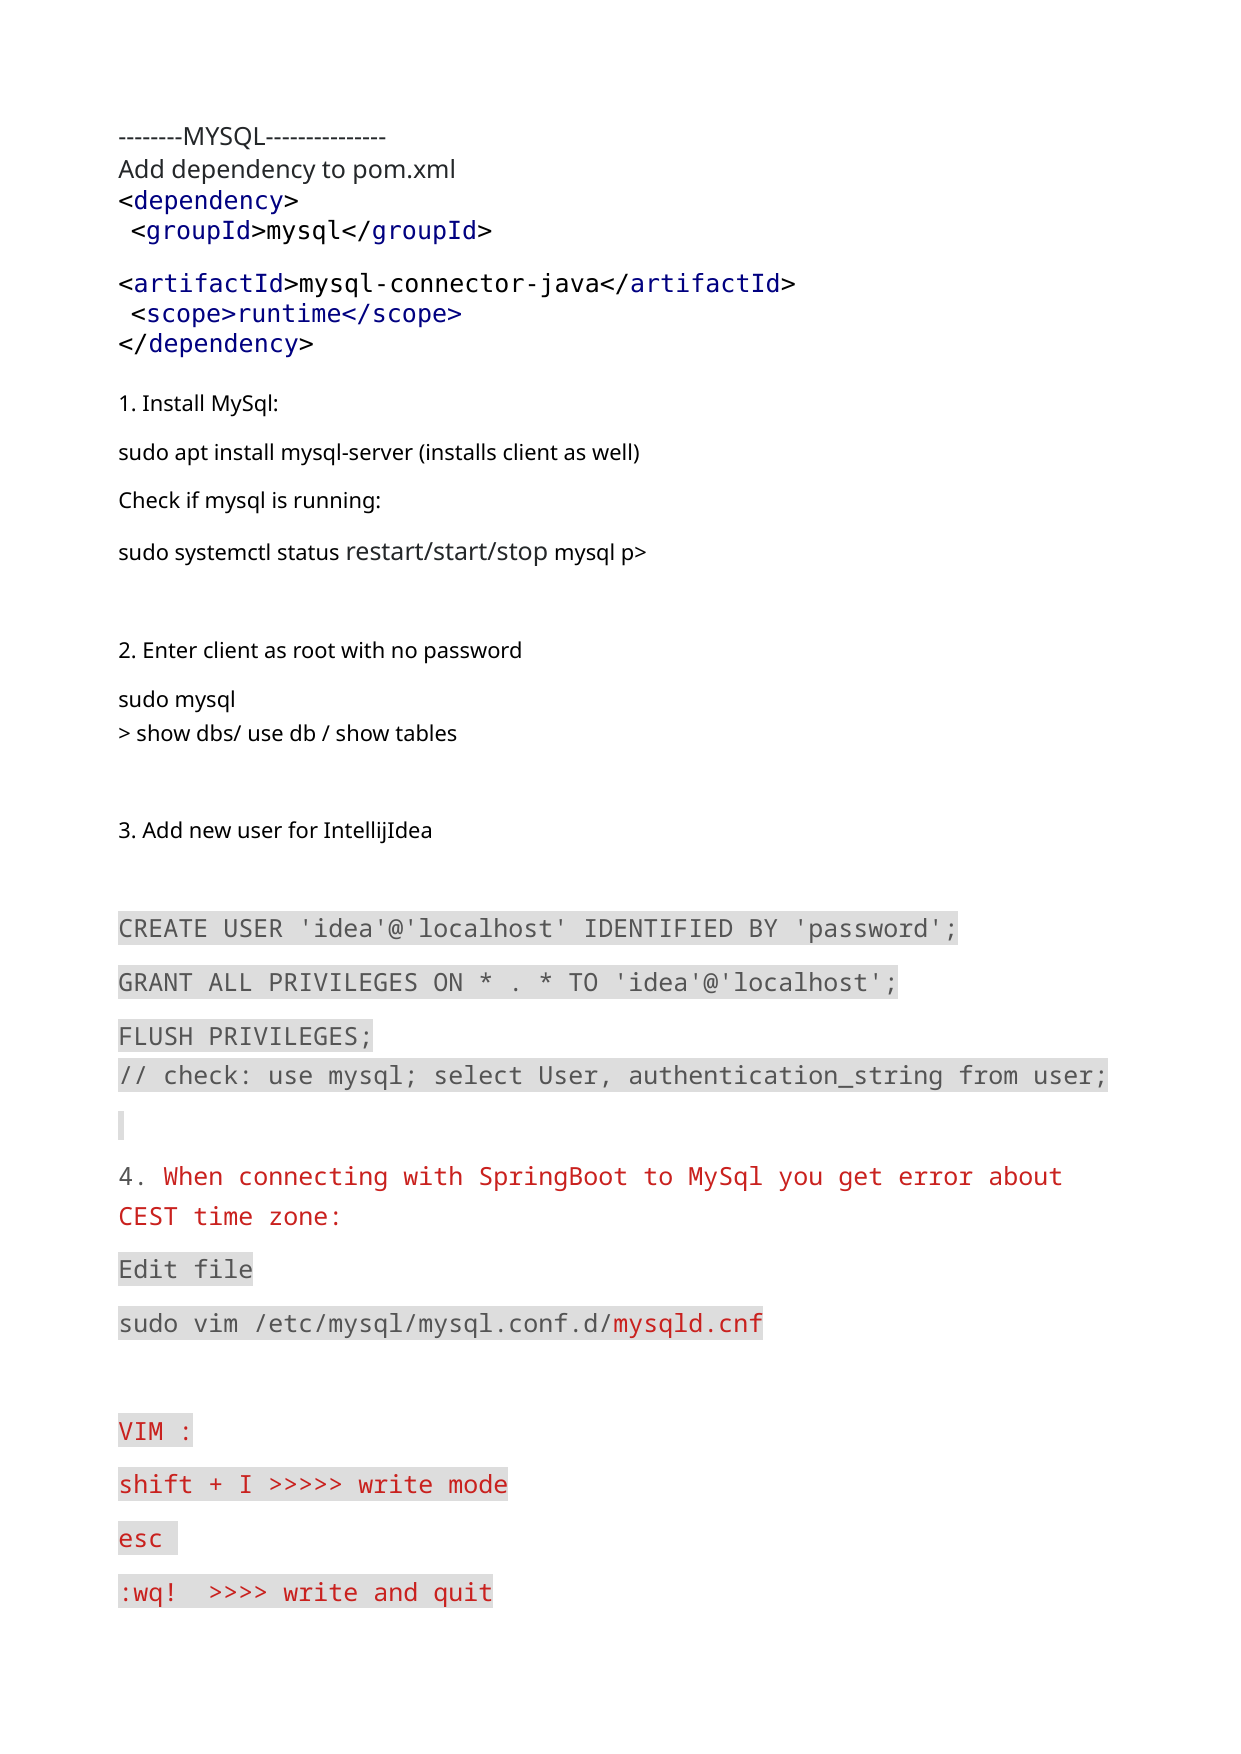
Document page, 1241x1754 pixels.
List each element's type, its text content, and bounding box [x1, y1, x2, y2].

text FLUSH PRIVILEGES; // check: use mysql; select User, authentication_string from user; [118, 1018, 1122, 1092]
text VIM : [118, 1413, 1122, 1447]
text </dependency> [118, 329, 1122, 358]
text Edit file [118, 1252, 1122, 1286]
text shift + I >>>>> write mode [118, 1467, 1122, 1501]
text sudo apt install mysql-server (installs client as well) [118, 436, 1122, 466]
text --------MYSQL--------------- [118, 118, 1122, 152]
text sudo vim /etc/mysql/mysql.conf.d/mysqld.cnf [118, 1306, 1122, 1340]
text 3. Add new user for IntellijIdea [118, 814, 1122, 844]
text <scope>runtime</scope> [118, 299, 1122, 329]
text :wq! >>>> write and quit [118, 1574, 1122, 1608]
text Add dependency to pom.xml [118, 152, 1122, 186]
text <dependency> [118, 186, 1122, 216]
text <groupId>mysql</groupId> [118, 216, 1122, 246]
text Check if mysql is running: [118, 485, 1122, 515]
text 1. Install MySql: [118, 388, 1122, 417]
text 4. When connecting with SpringBoot to MySql you get error about CEST time zone: [118, 1159, 1122, 1232]
text esc [118, 1521, 1122, 1555]
text sudo mysql > show dbs/ use db / show tables [118, 684, 1122, 748]
text CREATE USER 'idea'@'localhost' IDENTIFIED BY 'password'; [118, 911, 1122, 945]
text GRANT ALL PRIVILEGES ON * . * TO 'idea'@'localhost'; [118, 965, 1122, 999]
text sudo systemctl status restart/start/stop mysql p> [118, 534, 1122, 568]
text 2. Enter client as root with no password [118, 635, 1122, 665]
text <artifactId>mysql-connector-java</artifactId> [118, 269, 1122, 299]
